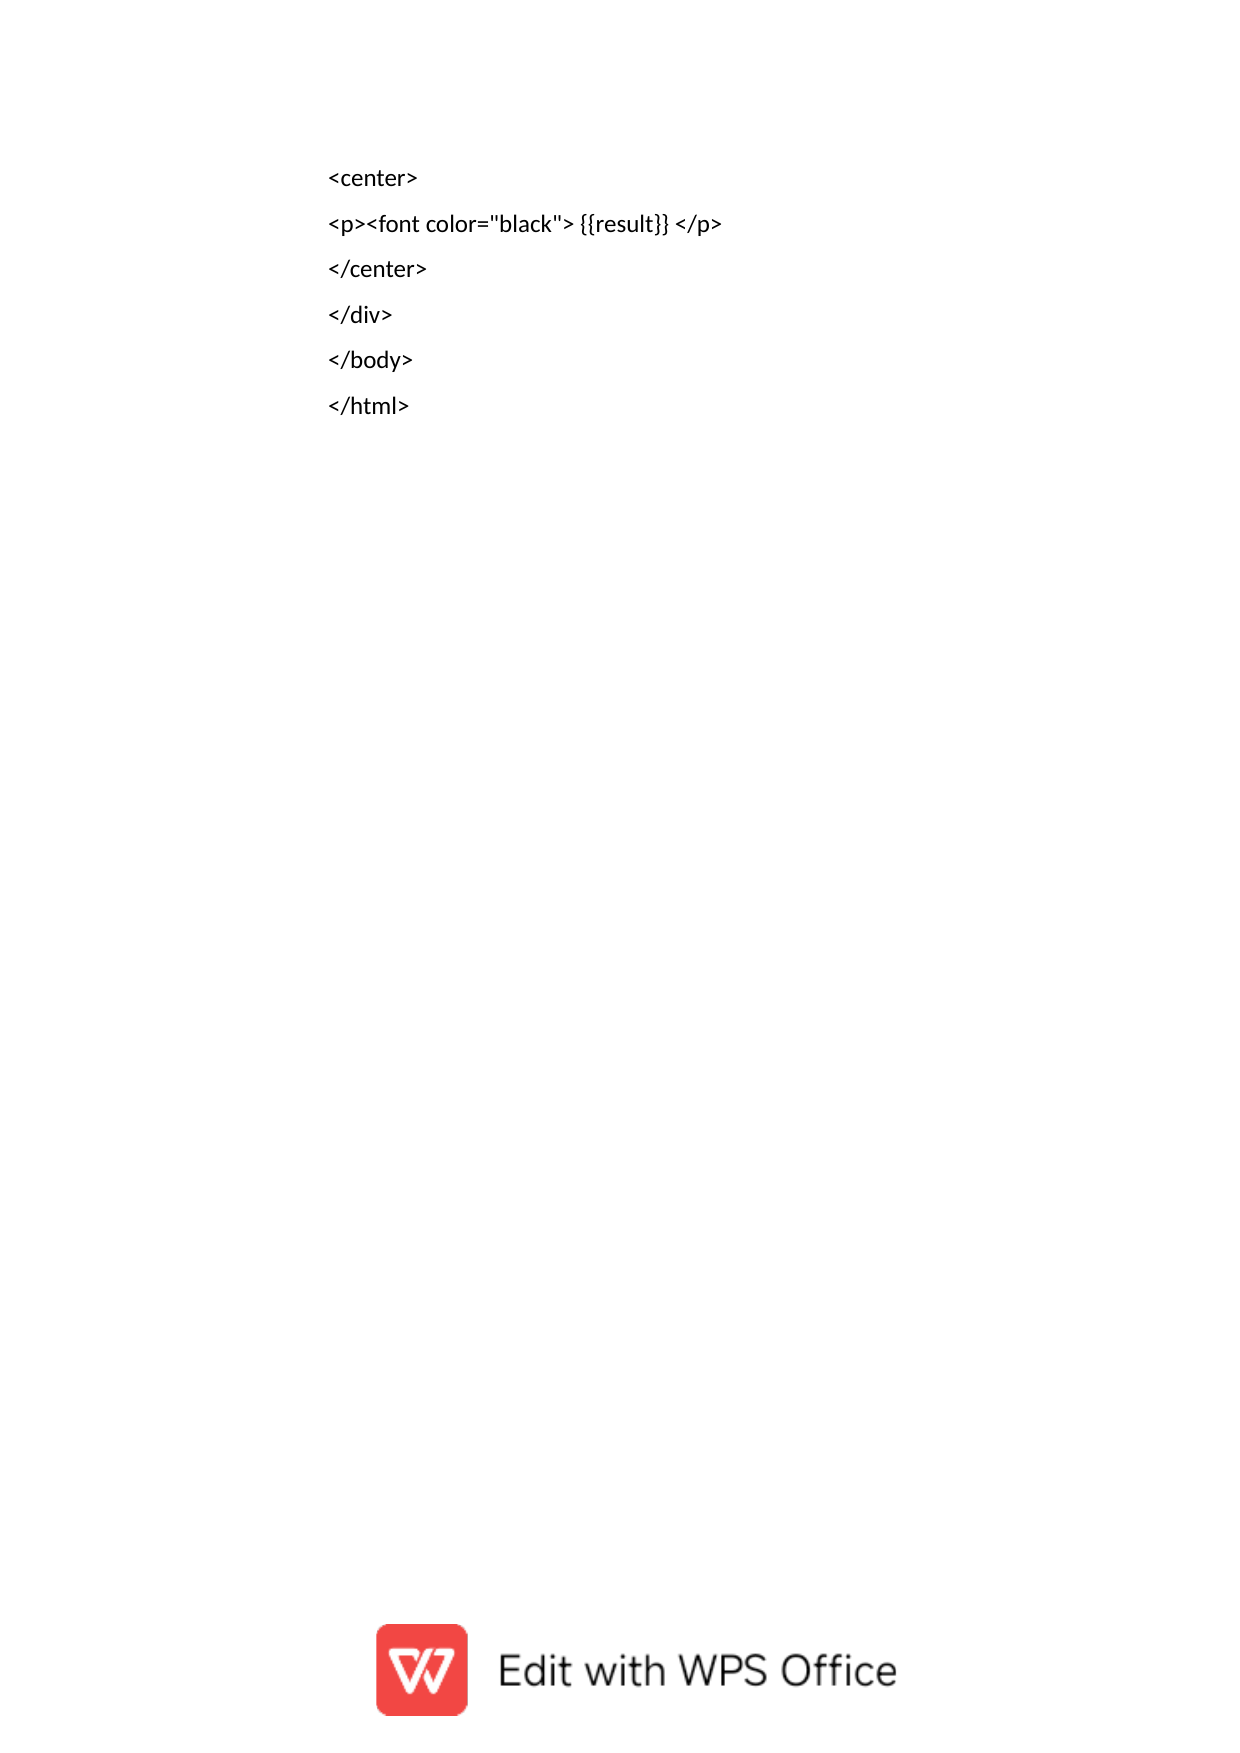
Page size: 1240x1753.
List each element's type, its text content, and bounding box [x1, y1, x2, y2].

text </center> [328, 253, 1090, 284]
text </div> [328, 299, 1090, 329]
text </body> [328, 344, 1090, 375]
text <p><font color="black"> {{result}} </p> [328, 208, 1090, 238]
text </html> [328, 390, 1090, 420]
text <center> [328, 162, 1090, 193]
